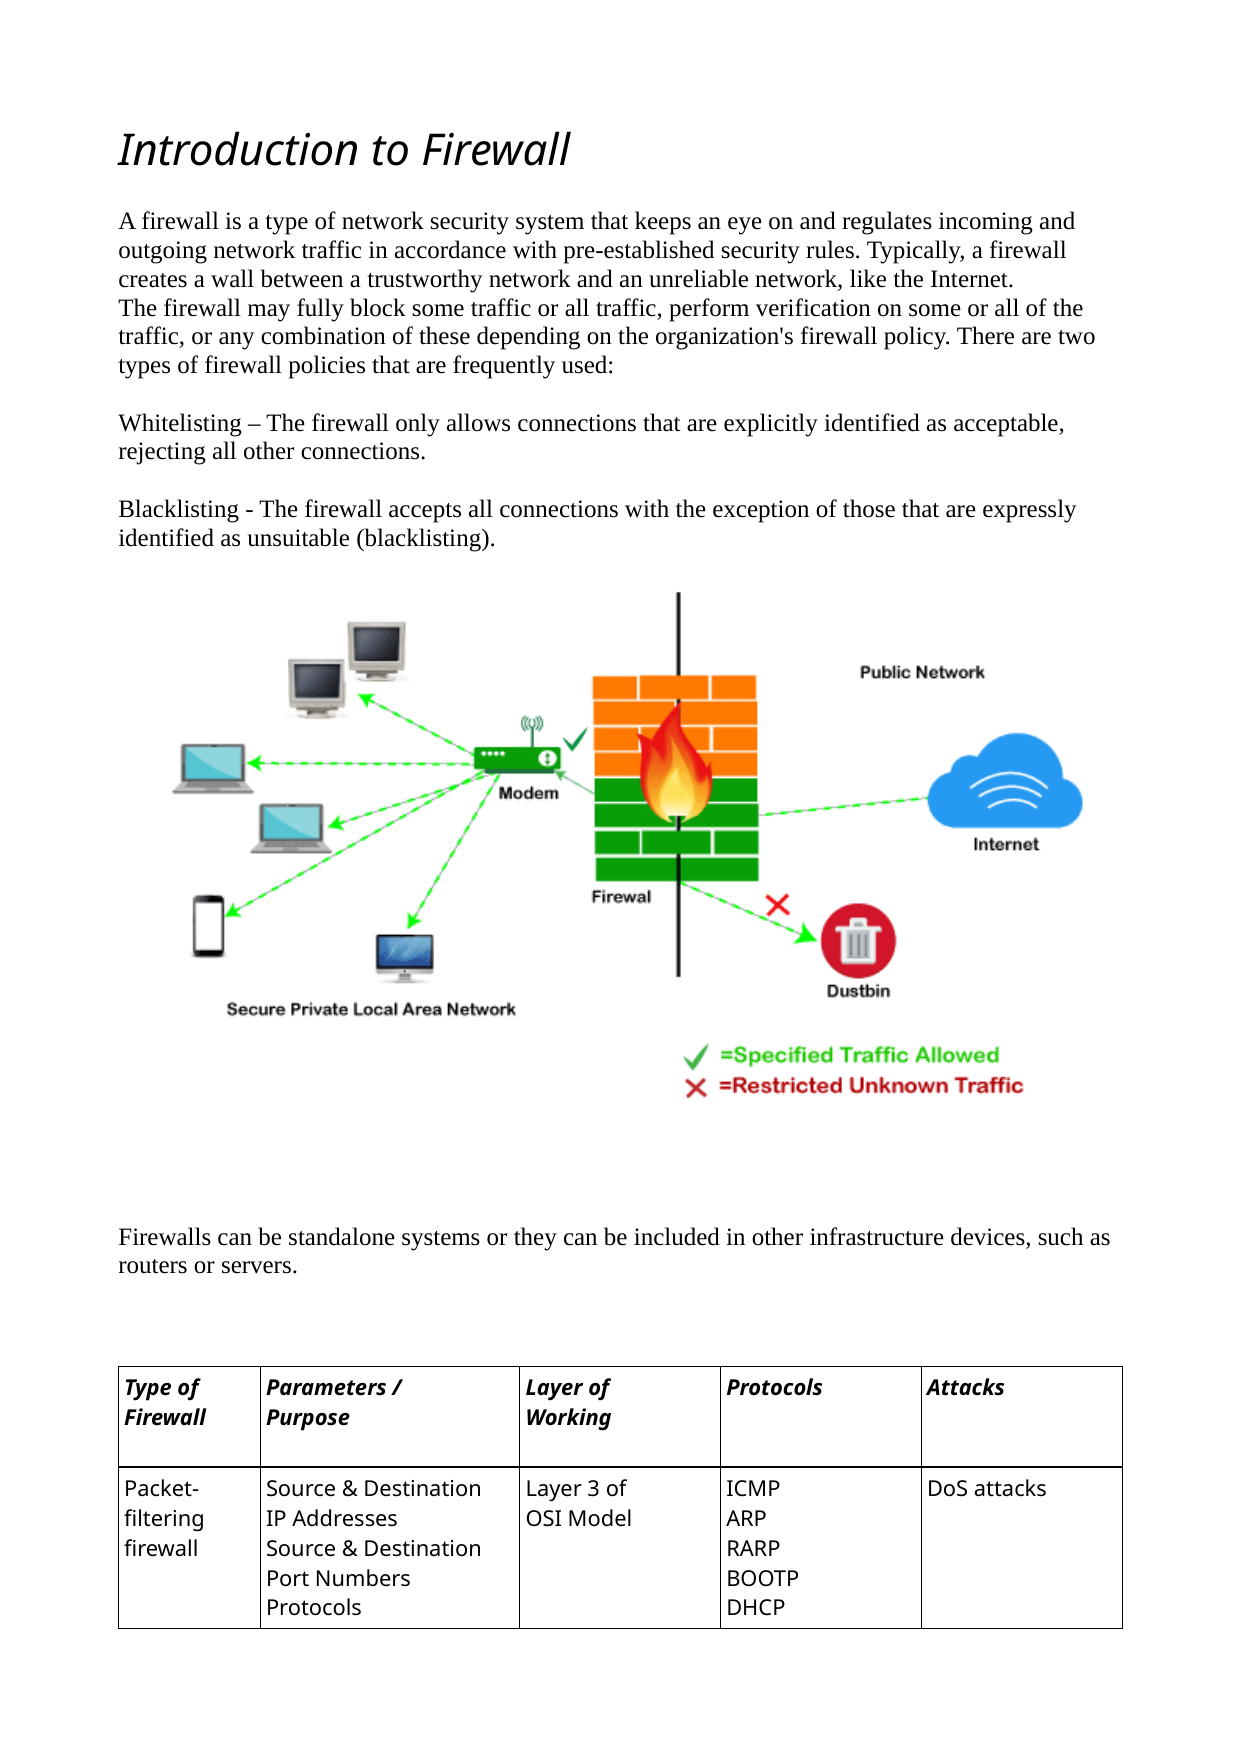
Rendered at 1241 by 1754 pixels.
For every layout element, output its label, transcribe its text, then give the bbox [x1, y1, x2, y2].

text The firewall may fully block some traffic or all traffic, perform verification on some or all of the traffic, or any combination of these depending on the organization's firewall policy. There are two types of firewall policies that are frequently used: [118, 293, 1122, 379]
table_cell Source & Destination IP Addresses Source & Destination Port Numbers Protocols [261, 1468, 519, 1628]
text Firewalls can be standalone systems or they can be included in other infrastructure devices, such as routers or servers. [118, 1222, 1122, 1279]
text A firewall is a type of network security system that keeps an eye on and regulates incoming and outgoing network traffic in accordance with pre-established security rules. Typically, a firewall creates a wall between a trustworthy network and an unreliable network, like the Internet. [118, 206, 1122, 293]
text Blacklisting - The firewall accepts all connections with the exception of those that are expressly identified as unsuitable (blacklisting). [118, 494, 1122, 551]
table_header Attacks [922, 1367, 1122, 1466]
table_cell ICMP ARP RARP BOOTP DHCP [721, 1468, 921, 1628]
table_header Layer of Working [520, 1367, 720, 1466]
table_cell Packet- filtering firewall [119, 1468, 260, 1628]
table_header Protocols [721, 1367, 921, 1466]
table_cell DoS attacks [922, 1468, 1122, 1628]
table_header Type of Firewall [119, 1367, 260, 1466]
text Introduction to Firewall [118, 118, 1122, 178]
table_cell Layer 3 of OSI Model [520, 1468, 720, 1628]
text Whitelisting – The firewall only allows connections that are explicitly identified as acceptable, rejecting all other connections. [118, 408, 1122, 465]
table_header Parameters / Purpose [261, 1367, 519, 1466]
picture [151, 580, 1089, 1107]
